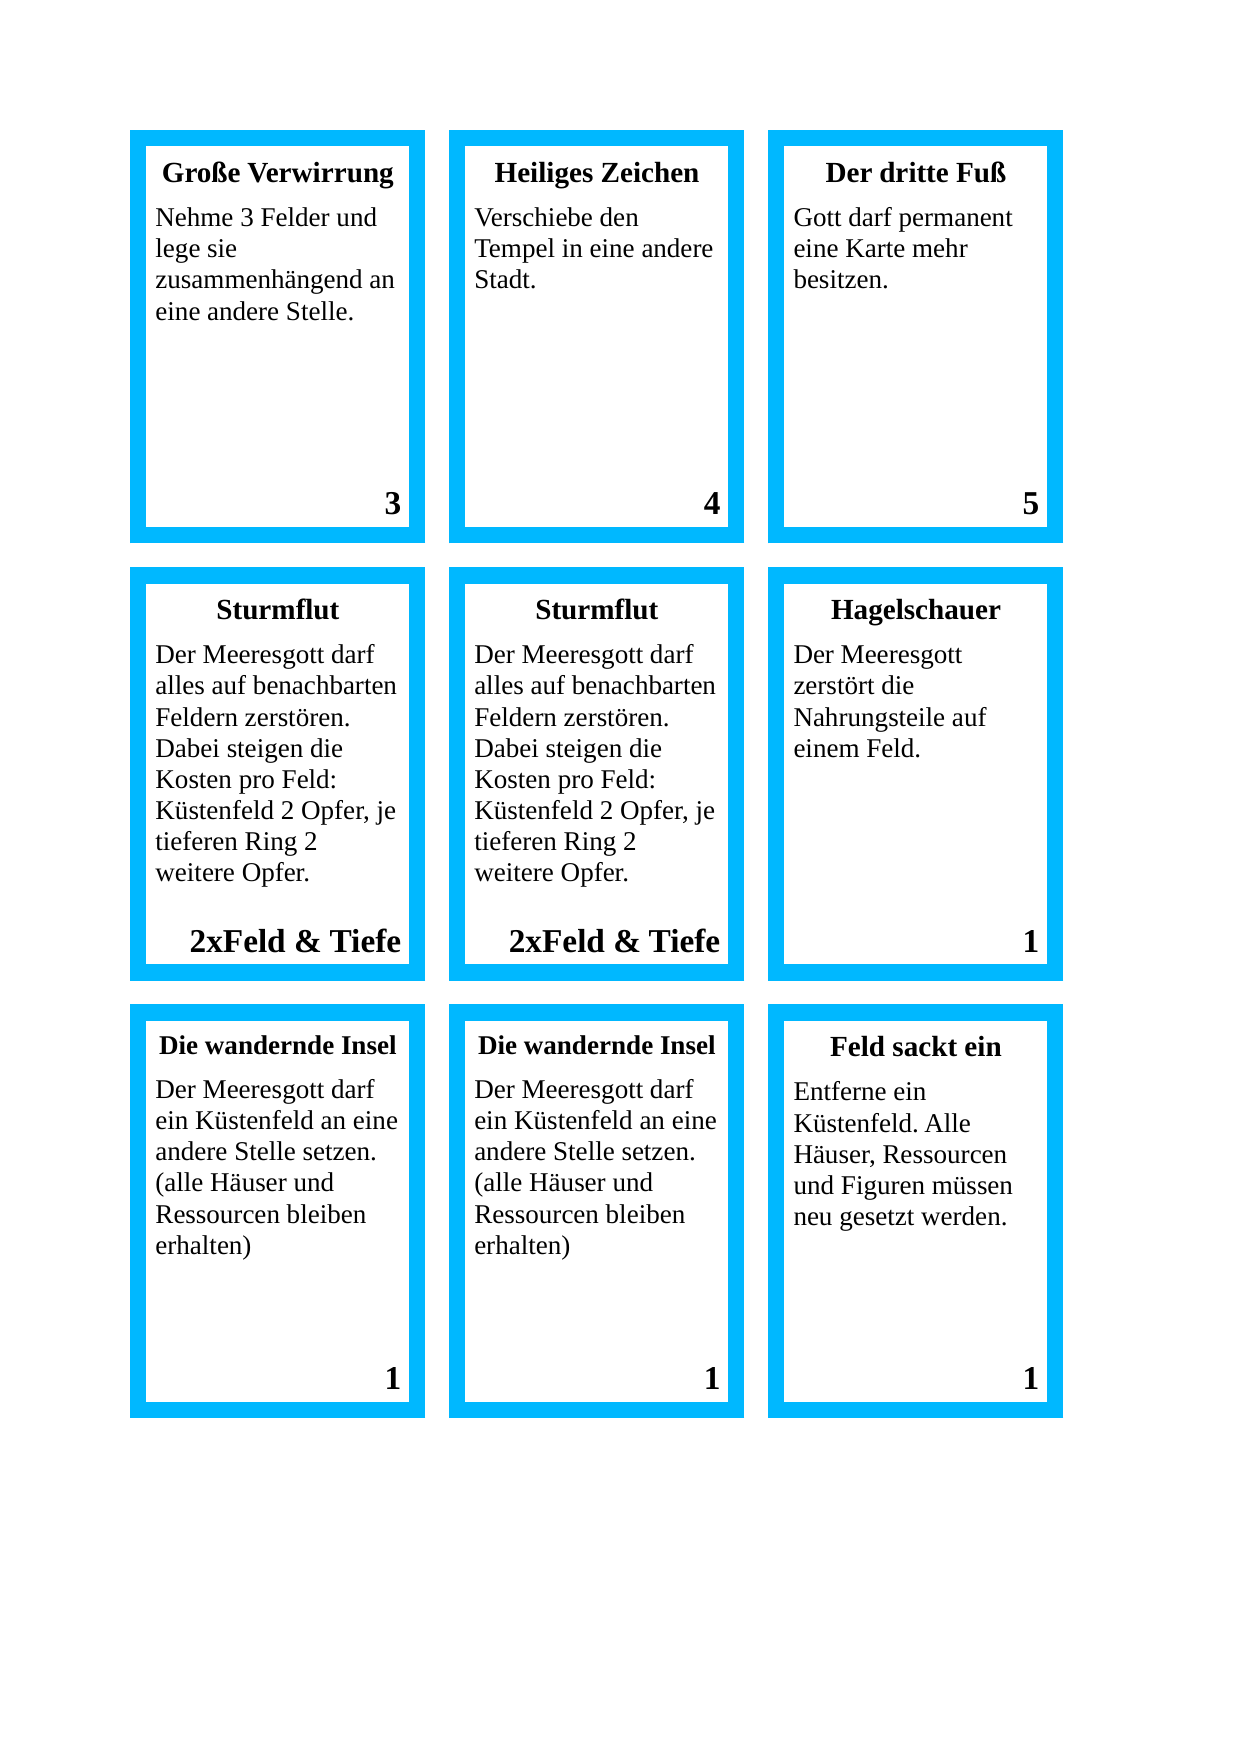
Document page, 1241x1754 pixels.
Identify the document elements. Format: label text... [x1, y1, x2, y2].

text Der Meeresgott darf ein Küstenfeld an eine andere Stelle setzen. (alle Häuser und Ressourcen bleiben erhalten) [155, 1073, 400, 1260]
text Der dritte Fuß [793, 155, 1038, 189]
text Große Verwirrung [155, 155, 400, 189]
text Sturmflut [155, 592, 400, 626]
text Hagelschauer [793, 592, 1038, 626]
text 4 [668, 484, 720, 522]
text Nehme 3 Felder und lege sie zusammenhängend an eine andere Stelle. [155, 201, 400, 326]
text Die wandernde Insel [474, 1029, 719, 1061]
text Entferne ein Küstenfeld. Alle Häuser, Ressourcen und Figuren müssen neu gesetzt werden. [793, 1076, 1038, 1231]
text 1 [987, 921, 1039, 959]
text 1 [668, 1358, 720, 1396]
text 1 [987, 1358, 1039, 1396]
text Feld sackt ein [793, 1029, 1038, 1063]
text Der Meeresgott darf alles auf benachbarten Feldern zerstören. Dabei steigen die Kosten pro Feld: Küstenfeld 2 Opfer, je tieferen Ring 2 weitere Opfer. [474, 638, 719, 887]
text Heiliges Zeichen [474, 155, 719, 189]
text Der Meeresgott darf alles auf benachbarten Feldern zerstören. Dabei steigen die Kosten pro Feld: Küstenfeld 2 Opfer, je tieferen Ring 2 weitere Opfer. [155, 638, 400, 887]
text 1 [349, 1358, 401, 1396]
text Verschiebe den Tempel in eine andere Stadt. [474, 201, 719, 294]
text Sturmflut [474, 592, 719, 626]
text Die wandernde Insel [155, 1029, 400, 1061]
text 5 [987, 484, 1039, 522]
text 2xFeld & Tiefe [154, 921, 401, 959]
text 3 [349, 484, 401, 522]
text Der Meeresgott zerstört die Nahrungsteile auf einem Feld. [793, 638, 1038, 763]
text 2xFeld & Tiefe [473, 921, 720, 959]
text Gott darf permanent eine Karte mehr besitzen. [793, 201, 1038, 294]
text Der Meeresgott darf ein Küstenfeld an eine andere Stelle setzen. (alle Häuser und Ressourcen bleiben erhalten) [474, 1073, 719, 1260]
